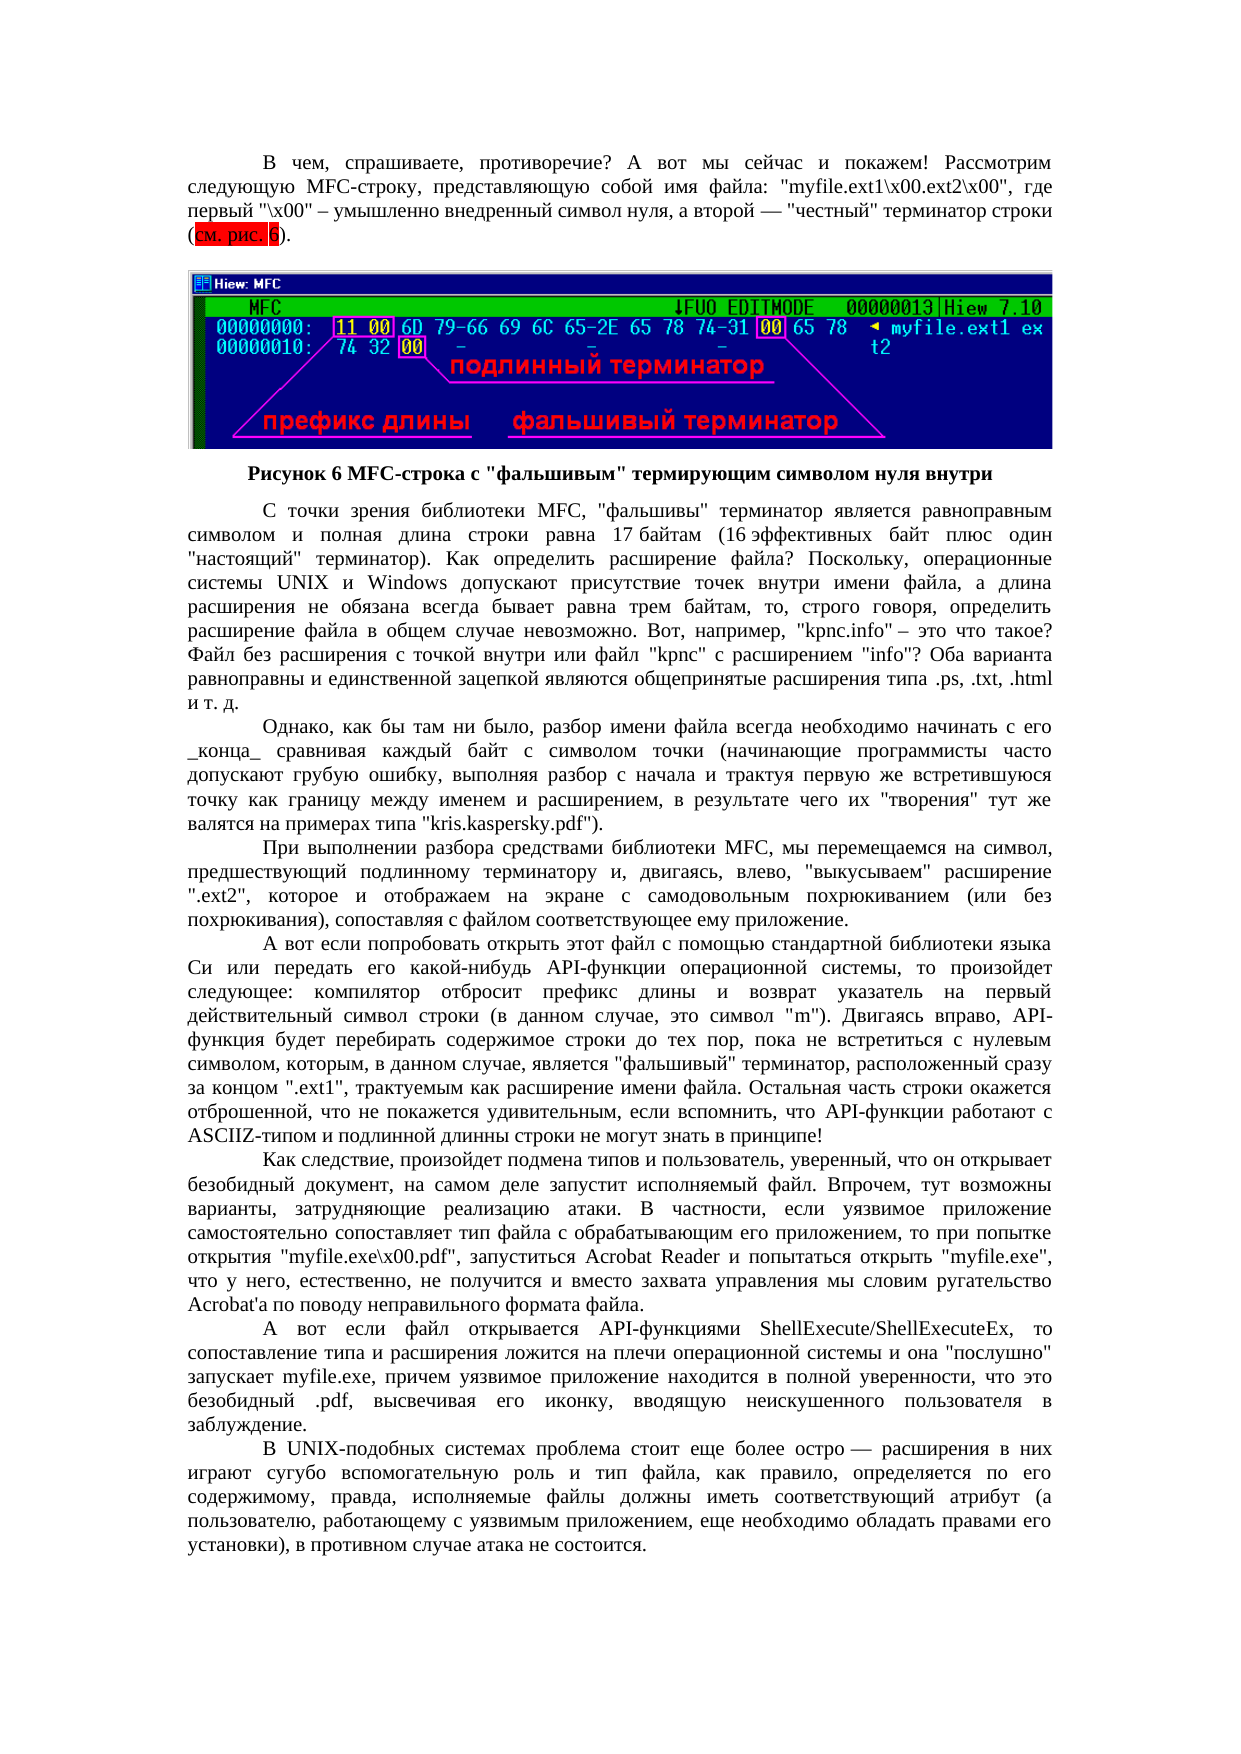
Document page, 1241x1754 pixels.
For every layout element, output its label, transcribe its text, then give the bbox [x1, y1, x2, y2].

text Однако, как бы там ни было, разбор имени файла всегда необходимо начинать с его _конца_ сравнивая каждый байт с символом точки (начинающие программисты часто допускают грубую ошибку, выполняя разбор с начала и трактуя первую же встретившуюся точку как границу между именем и расширением, в результате чего их "творения" тут же валятся на примерах типа "kris.kaspersky.pdf"). [187, 714, 1053, 834]
text В UNIX-подобных системах проблема стоит еще более остро — расширения в них играют сугубо вспомогательную роль и тип файла, как правило, определяется по его содержимому, правда, исполняемые файлы должны иметь соответствующий атрибут (а пользователю, работающему с уязвимым приложением, еще необходимо обладать правами его установки), в противном случае атака не состоится. [187, 1436, 1053, 1556]
picture [188, 270, 1053, 449]
text С точки зрения библиотеки MFC, "фальшивы" терминатор является равноправным символом и полная длина строки равна 17 байтам (16 эффективных байт плюс один "настоящий" терминатор). Как определить расширение файла? Поскольку, операционные системы UNIX и Windows допускают присутствие точек внутри имени файла, а длина расширения не обязана всегда бывает равна трем байтам, то, строго говоря, определить расширение файла в общем случае невозможно. Вот, например, "kpnc.info" – это что такое? Файл без расширения с точкой внутри или файл "kpnc" с расширением "info"? Оба варианта равноправны и единственной зацепкой являются общепринятые расширения типа .ps, .txt, .html и т. д. [187, 498, 1053, 714]
text В чем, спрашиваете, противоречие? А вот мы сейчас и покажем! Рассмотрим следующую MFC-строку, представляющую собой имя файла: "myfile.ext1\x00.ext2\x00", где первый "\x00" – умышленно внедренный символ нуля, а второй — "честный" терминатор строки (см. рис. 6). [187, 150, 1053, 246]
text А вот если файл открывается API-функциями ShellExecute/ShellExecuteEx, то сопоставление типа и расширения ложится на плечи операционной системы и она "послушно" запускает myfile.exe, причем уязвимое приложение находится в полной уверенности, что это безобидный .pdf, высвечивая его иконку, вводящую неискушенного пользователя в заблуждение. [187, 1316, 1053, 1436]
text Рисунок 6 MFC-строка с "фальшивым" термирующим символом нуля внутри [187, 461, 1053, 485]
text А вот если попробовать открыть этот файл с помощью стандартной библиотеки языка Си или передать его какой-нибудь API-функции операционной системы, то произойдет следующее: компилятор отбросит префикс длины и возврат указатель на первый действительный символ строки (в данном случае, это символ "m"). Двигаясь вправо, API-функция будет перебирать содержимое строки до тех пор, пока не встретиться с нулевым символом, которым, в данном случае, является "фальшивый" терминатор, расположенный сразу за концом ".ext1", трактуемым как расширение имени файла. Остальная часть строки окажется отброшенной, что не покажется удивительным, если вспомнить, что API-функции работают с ASCIIZ-типом и подлинной длинны строки не могут знать в принципе! [187, 931, 1053, 1147]
text Как следствие, произойдет подмена типов и пользователь, уверенный, что он открывает безобидный документ, на самом деле запустит исполняемый файл. Впрочем, тут возможны варианты, затрудняющие реализацию атаки. В частности, если уязвимое приложение самостоятельно сопоставляет тип файла с обрабатывающим его приложением, то при попытке открытия "myfile.exe\x00.pdf", запуститься Acrobat Reader и попытаться открыть "myfile.exe", что у него, естественно, не получится и вместо захвата управления мы словим ругательство Acrobat'а по поводу неправильного формата файла. [187, 1147, 1053, 1316]
text При выполнении разбора средствами библиотеки MFC, мы перемещаемся на символ, предшествующий подлинному терминатору и, двигаясь, влево, "выкусываем" расширение ".ext2", которое и отображаем на экране с самодовольным похрюкиванием (или без похрюкивания), сопоставляя с файлом соответствующее ему приложение. [187, 834, 1053, 931]
